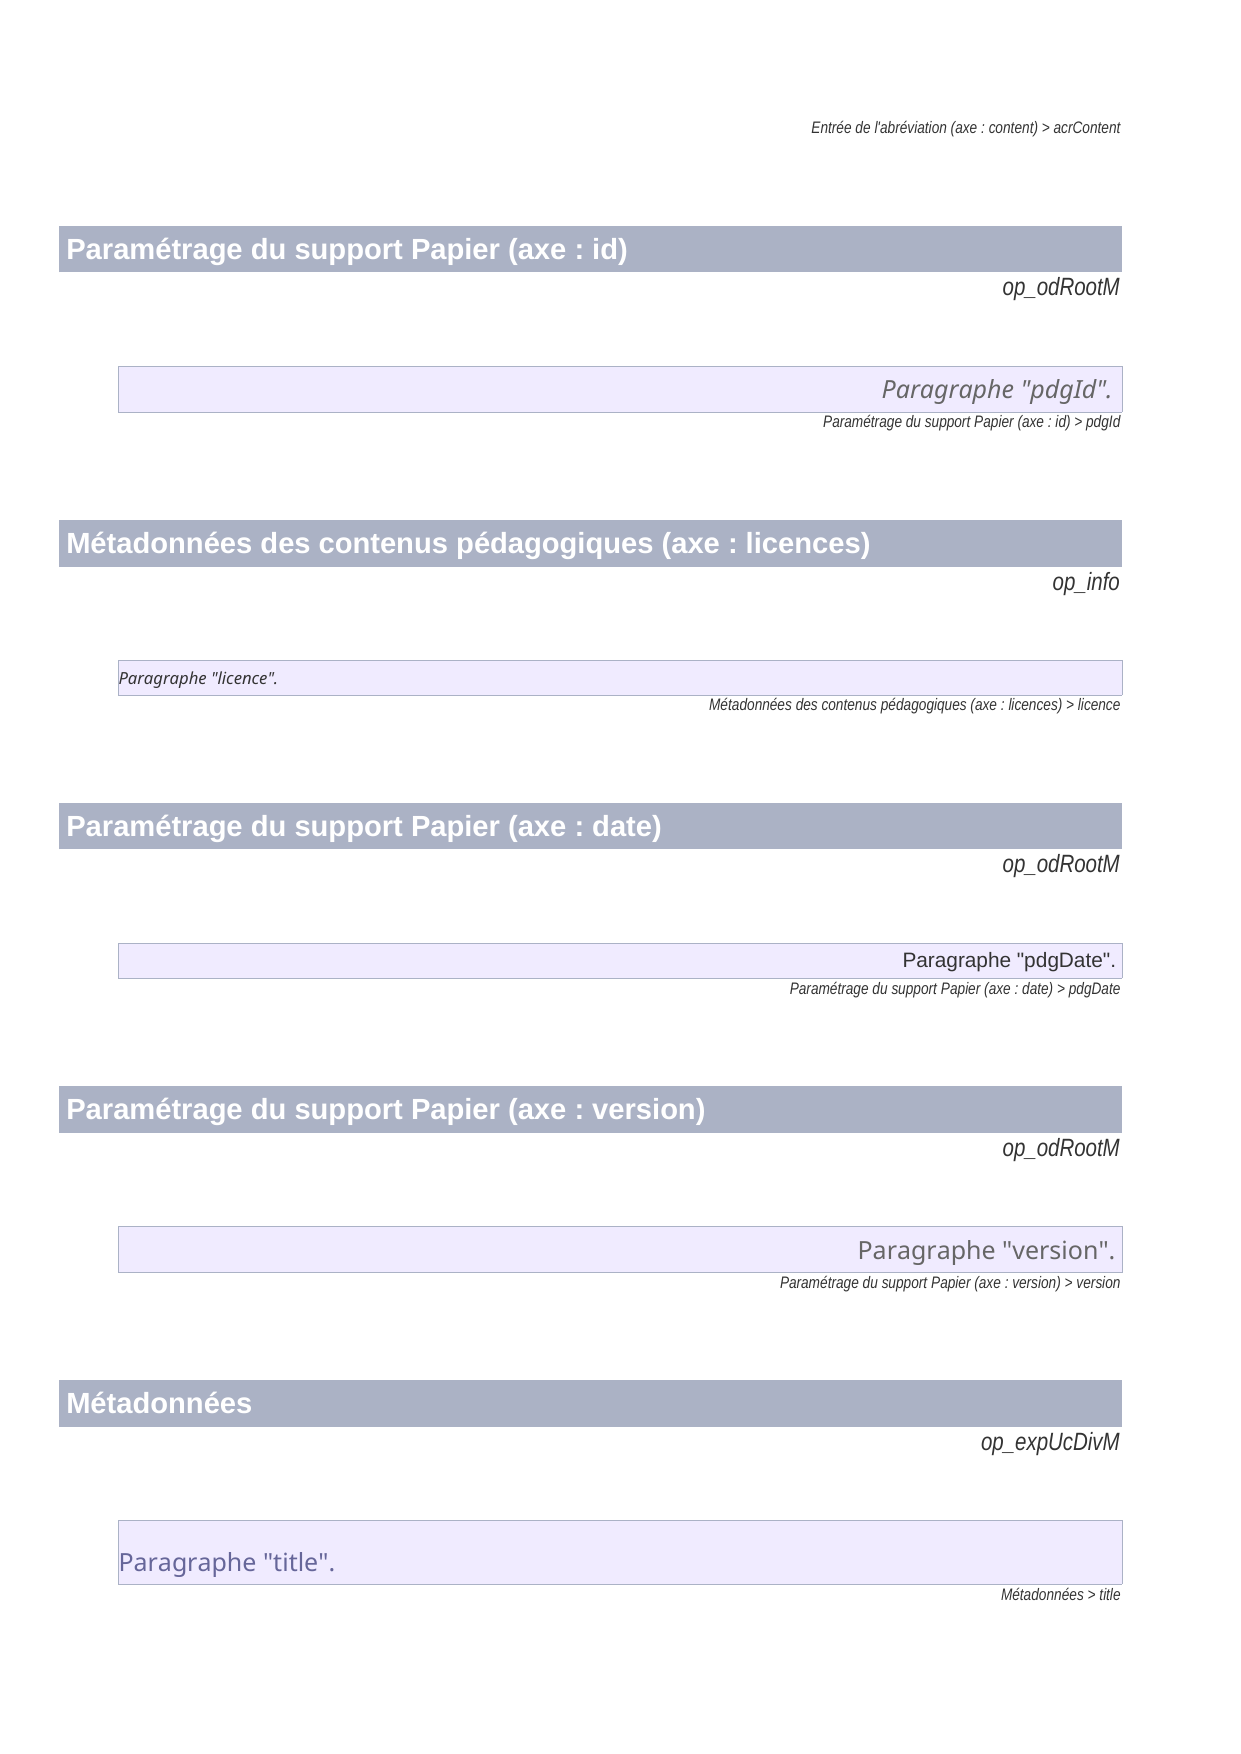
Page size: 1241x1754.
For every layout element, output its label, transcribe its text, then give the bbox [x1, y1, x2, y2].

title Entrée de l'abréviation (axe : content) > acrContent [118, 118, 1122, 137]
subtitle op_odRootM [118, 1133, 1122, 1161]
table_header Paragraphe "title". [119, 1521, 1122, 1584]
title Paramétrage du support Papier (axe : version) [60, 1087, 1122, 1132]
table_header Paragraphe "pdgId". [119, 367, 1122, 412]
subtitle op_info [118, 567, 1122, 595]
subtitle op_odRootM [118, 849, 1122, 878]
table_header Paragraphe "version". [119, 1227, 1122, 1272]
subtitle op_odRootM [118, 272, 1122, 301]
title Métadonnées > title [118, 1585, 1122, 1604]
title Paramétrage du support Papier (axe : version) > version [118, 1273, 1122, 1292]
title Métadonnées des contenus pédagogiques (axe : licences) > licence [118, 696, 1122, 714]
title Paramétrage du support Papier (axe : id) [60, 227, 1122, 271]
title Métadonnées [60, 1381, 1122, 1426]
subtitle op_expUcDivM [118, 1427, 1122, 1456]
title Paramétrage du support Papier (axe : date) [60, 804, 1122, 848]
title Paramétrage du support Papier (axe : date) > pdgDate [118, 979, 1122, 998]
title Paramétrage du support Papier (axe : id) > pdgId [118, 413, 1122, 431]
title Métadonnées des contenus pédagogiques (axe : licences) [60, 521, 1122, 566]
table_header Paragraphe "licence". [119, 661, 1122, 695]
table_header Paragraphe "pdgDate". [119, 944, 1122, 978]
